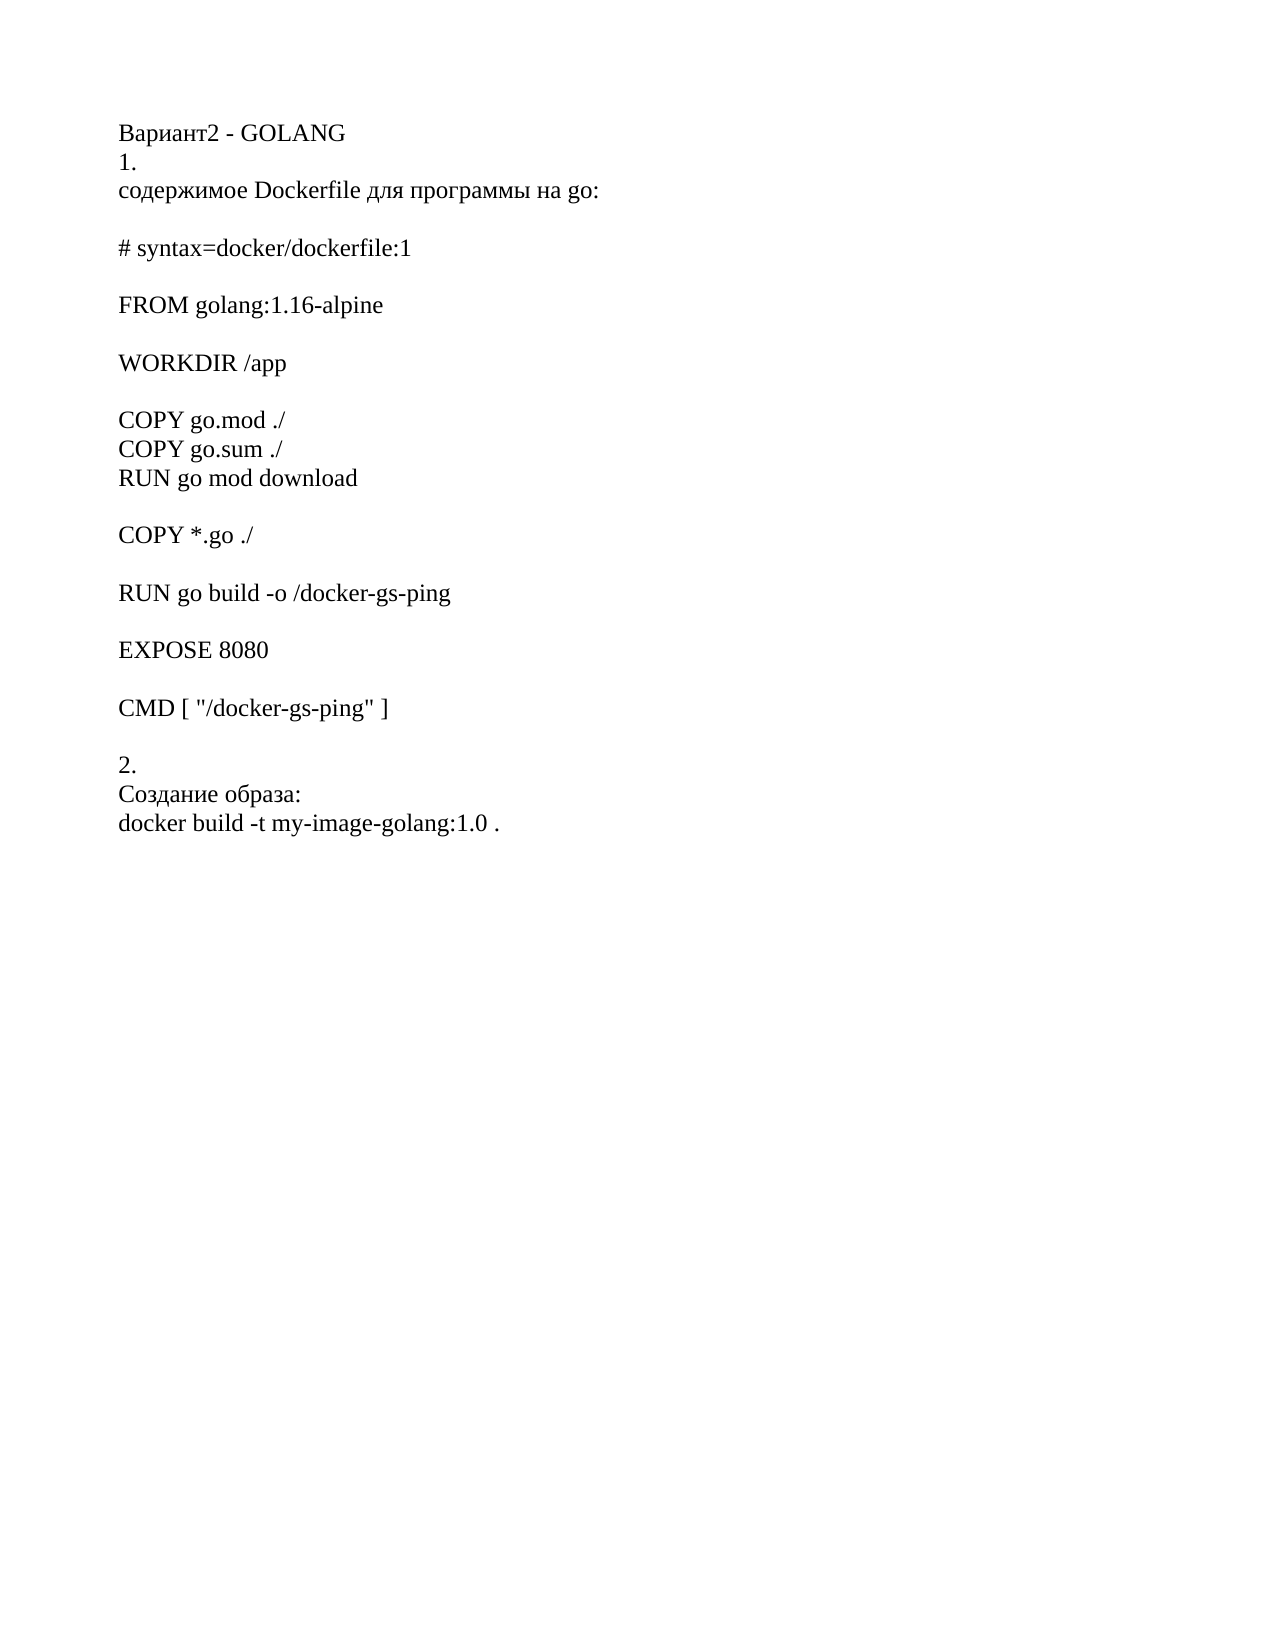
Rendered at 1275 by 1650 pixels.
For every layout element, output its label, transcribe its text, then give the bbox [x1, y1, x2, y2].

text EXPOSE 8080 [118, 636, 1157, 664]
text COPY *.go ./ [118, 521, 1157, 549]
text COPY go.mod ./ [118, 406, 1157, 434]
text COPY go.sum ./ [118, 434, 1157, 463]
text WORKDIR /app [118, 348, 1157, 377]
text # syntax=docker/dockerfile:1 [118, 233, 1157, 262]
text содержимое Dockerfile для программы на go: [118, 176, 1157, 204]
text 2. [118, 751, 1157, 779]
text 1. [118, 147, 1157, 176]
text RUN go build -o /docker-gs-ping [118, 578, 1157, 607]
text CMD [ "/docker-gs-ping" ] [118, 693, 1157, 722]
text docker build -t my-image-golang:1.0 . [118, 808, 1157, 837]
text RUN go mod download [118, 463, 1157, 492]
text Создание образа: [118, 779, 1157, 808]
text Вариант2 - GOLANG [118, 118, 1157, 147]
text FROM golang:1.16-alpine [118, 291, 1157, 319]
